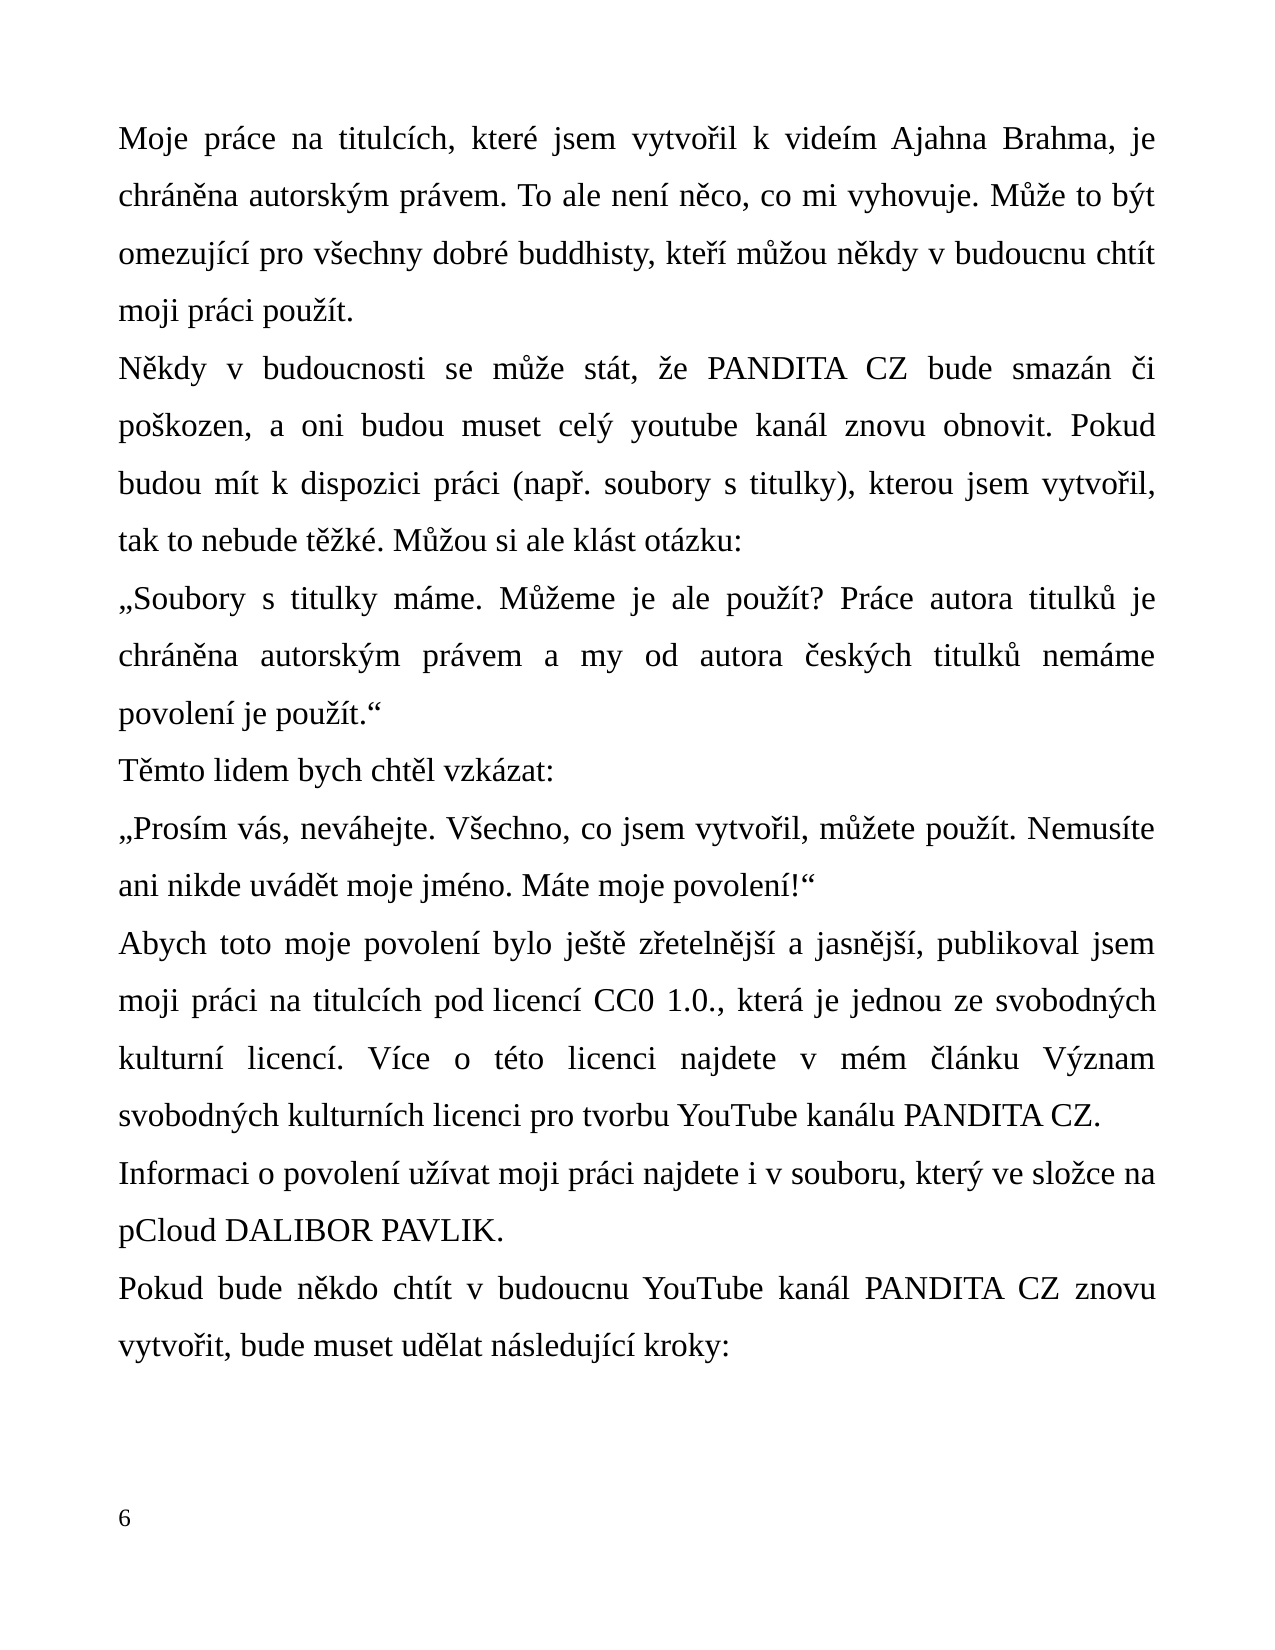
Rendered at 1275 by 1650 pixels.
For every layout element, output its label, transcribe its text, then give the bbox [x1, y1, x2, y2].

text „Prosím vás, neváhejte. Všechno, co jsem vytvořil, můžete použít. Nemusíte ani nikde uvádět moje jméno. Máte moje povolení!“ [118, 808, 1157, 904]
text Informaci o povolení užívat moji práci najdete i v souboru, který ve složce na pCloud DALIBOR PAVLIK. [118, 1153, 1157, 1249]
text Těmto lidem bych chtěl vzkázat: [118, 751, 1157, 789]
text Někdy v budoucnosti se může stát, že PANDITA CZ bude smazán či poškozen, a oni budou muset celý youtube kanál znovu obnovit. Pokud budou mít k dispozici práci (např. soubory s titulky), kterou jsem vytvořil, tak to nebude těžké. Můžou si ale klást otázku: [118, 348, 1157, 559]
text Pokud bude někdo chtít v budoucnu YouTube kanál PANDITA CZ znovu vytvořit, bude muset udělat následující kroky: [118, 1268, 1157, 1364]
text Abych toto moje povolení bylo ještě zřetelnější a jasnější, publikoval jsem moji práci na titulcích pod licencí CC0 1.0., která je jednou ze svobodných kulturní licencí. Více o této licenci najdete v mém článku Význam svobodných kulturních licenci pro tvorbu YouTube kanálu PANDITA CZ. [118, 923, 1157, 1134]
text „Soubory s titulky máme. Můžeme je ale použít? Práce autora titulků je chráněna autorským právem a my od autora českých titulků nemáme povolení je použít.“ [118, 578, 1157, 731]
text Moje práce na titulcích, které jsem vytvořil k videím Ajahna Brahma, je chráněna autorským právem. To ale není něco, co mi vyhovuje. Může to být omezující pro všechny dobré buddhisty, kteří můžou někdy v budoucnu chtít moji práci použít. [118, 118, 1157, 329]
